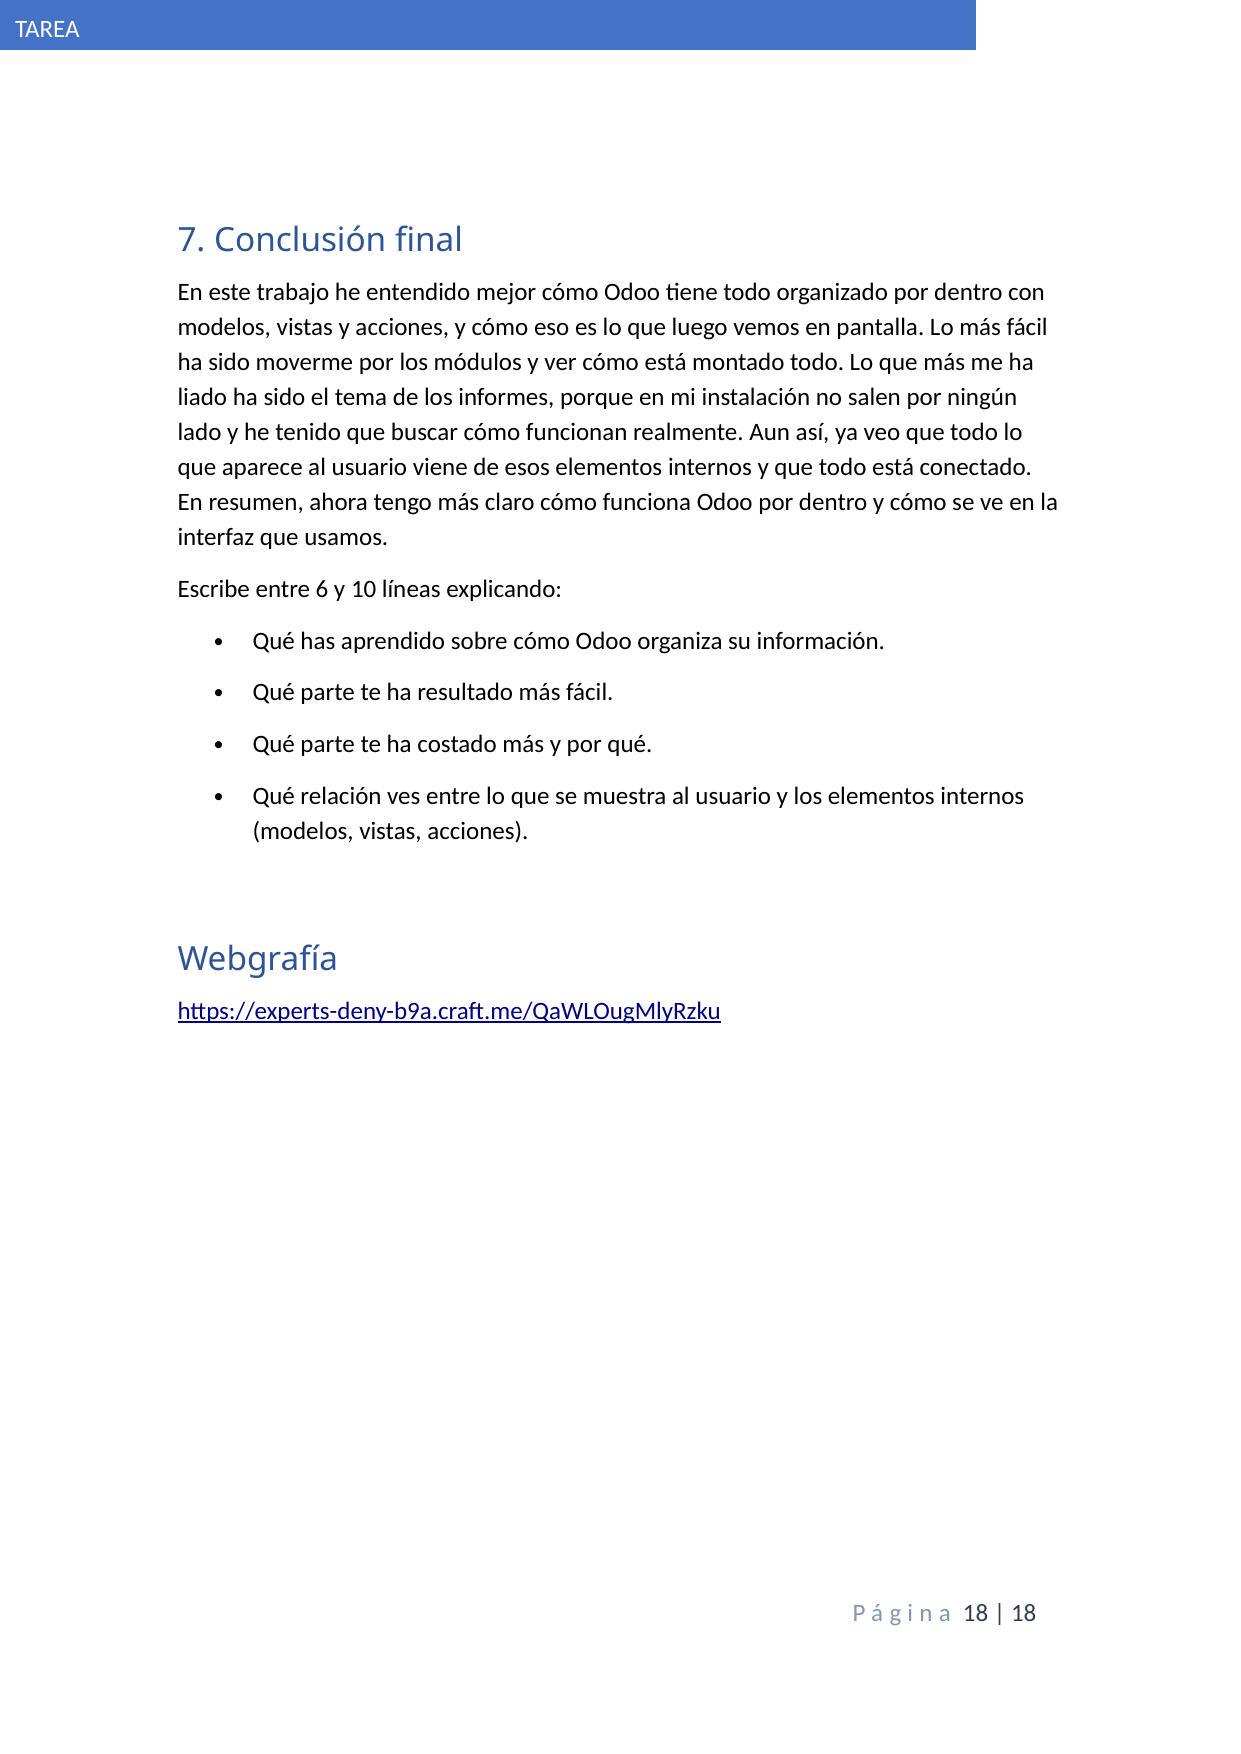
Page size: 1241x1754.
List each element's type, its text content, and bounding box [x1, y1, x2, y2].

subtitle 7. Conclusión final [177, 216, 1063, 261]
list Qué parte te ha resultado más fácil. [215, 676, 1063, 707]
subtitle Webgrafía [177, 935, 1063, 980]
text Escribe entre 6 y 10 líneas explicando: [177, 573, 1063, 604]
list Qué has aprendido sobre cómo Odoo organiza su información. [215, 625, 1063, 655]
list Qué relación ves entre lo que se muestra al usuario y los elementos internos (modelos, vistas, acciones). [215, 780, 1063, 845]
text https://experts-deny-b9a.craft.me/QaWLOugMlyRzku [177, 995, 1063, 1026]
text En este trabajo he entendido mejor cómo Odoo tiene todo organizado por dentro con modelos, vistas y acciones, y cómo eso es lo que luego vemos en pantalla. Lo más fácil ha sido moverme por los módulos y ver cómo está montado todo. Lo que más me ha liado ha sido el tema de los informes, porque en mi instalación no salen por ningún lado y he tenido que buscar cómo funcionan realmente. Aun así, ya veo que todo lo que aparece al usuario viene de esos elementos internos y que todo está conectado. En resumen, ahora tengo más claro cómo funciona Odoo por dentro y cómo se ve en la interfaz que usamos. [177, 276, 1063, 552]
list Qué parte te ha costado más y por qué. [215, 728, 1063, 759]
